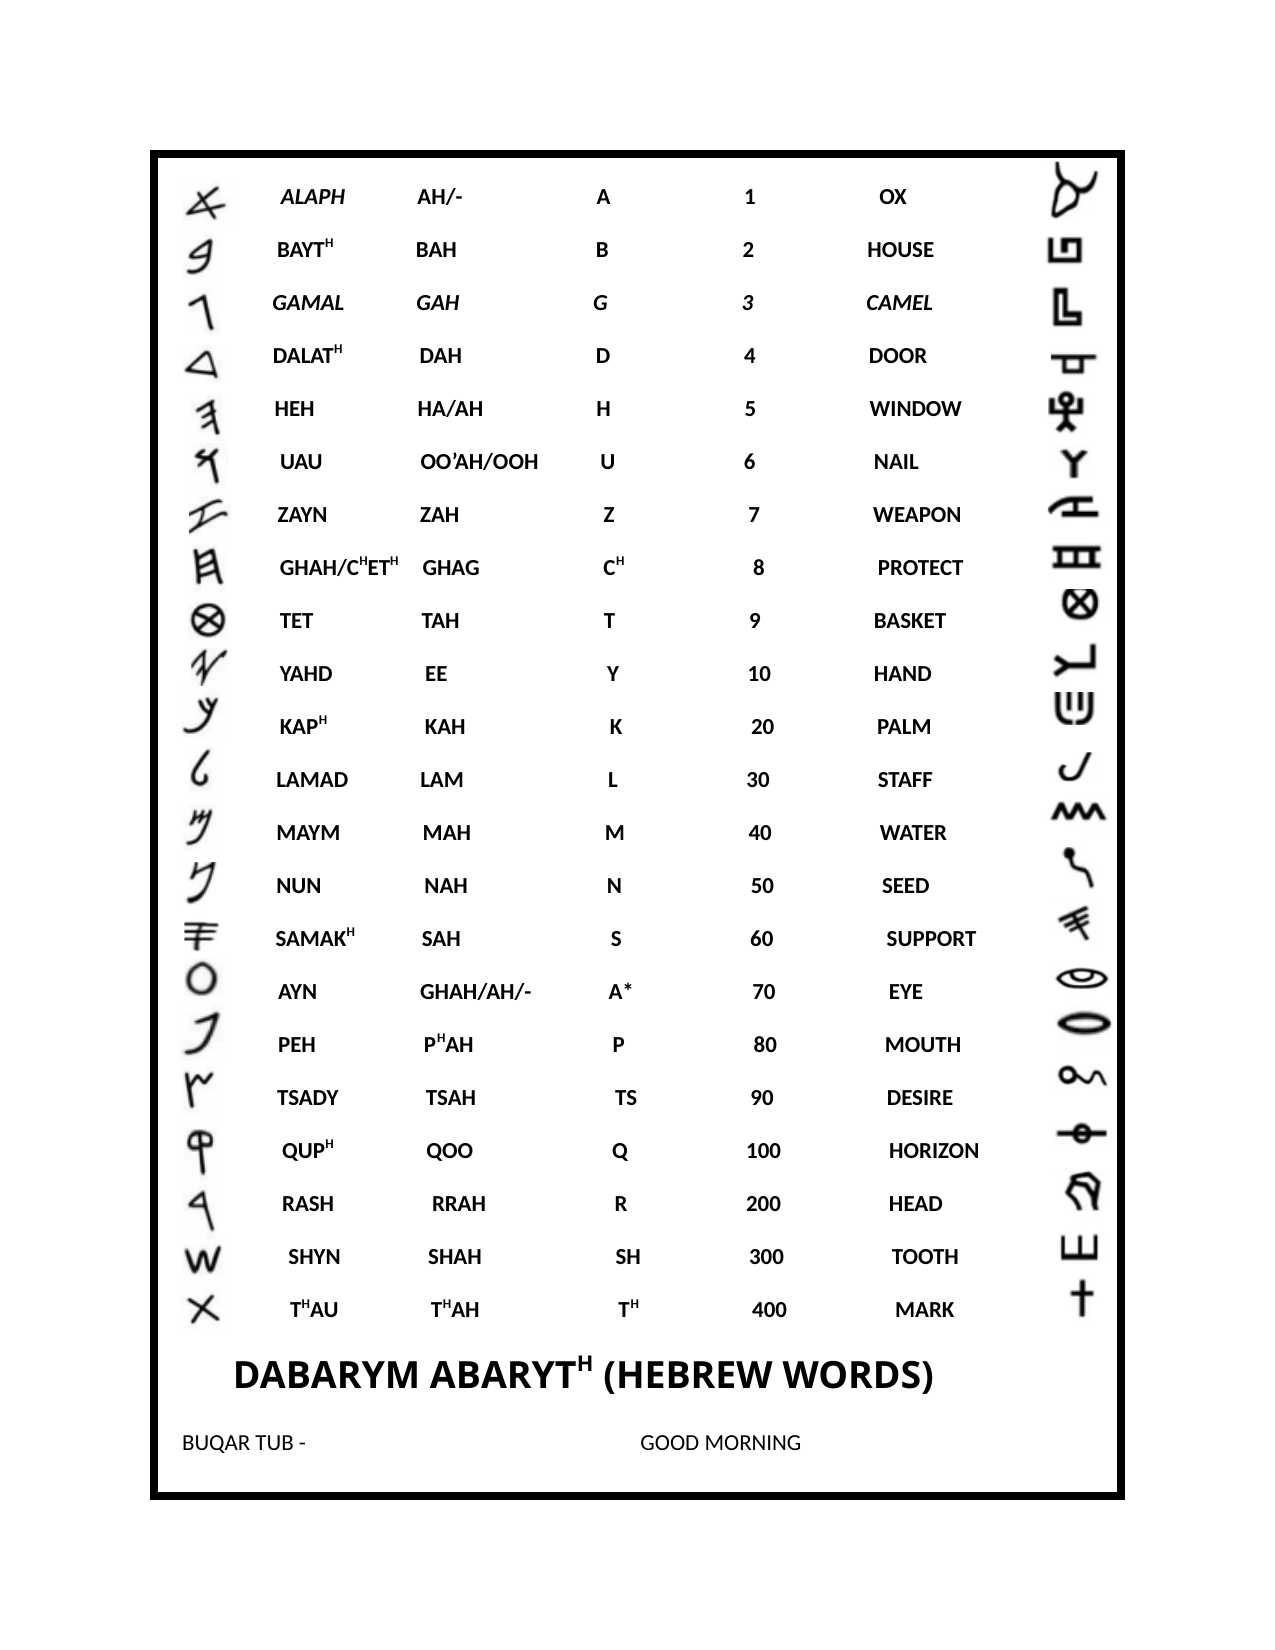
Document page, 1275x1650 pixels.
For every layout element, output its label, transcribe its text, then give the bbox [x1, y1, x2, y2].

picture [182, 345, 227, 384]
text GHAH/CHETH GHAG CH 8 PROTECT [228, 553, 1044, 581]
text RASH RRAH R 200 HEAD [221, 1189, 1054, 1217]
text GAMAL GAH G 3 CAMEL [221, 288, 1042, 316]
picture [1044, 437, 1106, 725]
picture [1047, 847, 1111, 893]
text THAU THAH TH 400 MARK [228, 1295, 1093, 1323]
text KAPH KAH K 20 PALM [182, 712, 1093, 740]
text HEH HA/AH H 5 WINDOW [182, 394, 1039, 422]
text UAU OO’AH/OOH U 6 NAIL [228, 447, 1050, 475]
text ALAPH AH/- A 1 OX [235, 182, 1042, 210]
picture [182, 181, 235, 279]
picture [178, 803, 220, 852]
picture [1043, 752, 1111, 836]
text PEH PHAH P 80 MOUTH [227, 1030, 1093, 1058]
picture [181, 395, 232, 737]
text ZAYN ZAH Z 7 WEAPON [232, 500, 1047, 528]
text DALATH DAH D 4 DOOR [182, 341, 1093, 369]
text SAMAKH SAH S 60 SUPPORT [219, 924, 1093, 952]
picture [1039, 387, 1095, 434]
text AYN GHAH/AH/- A* 70 EYE [227, 977, 1053, 1005]
picture [1064, 1275, 1102, 1321]
text QUPH QOO Q 100 HORIZON [221, 1136, 1093, 1164]
text NUN NAH N 50 SEED [220, 871, 1093, 899]
picture [1051, 1110, 1114, 1159]
picture [179, 1122, 228, 1332]
text SHYN SHAH SH 300 TOOTH [227, 1242, 1093, 1270]
text TET TAH T 9 BASKET [228, 606, 1057, 634]
text BUQAR TUB - GOOD MORNING [182, 1428, 1093, 1456]
picture [1054, 1168, 1114, 1264]
picture [1054, 902, 1105, 949]
picture [182, 862, 220, 910]
picture [1050, 343, 1103, 379]
text DABARYM ABARYTH (HEBREW WORDS) [182, 1348, 1093, 1399]
text BAYTH BAH B 2 HOUSE [221, 235, 1042, 263]
picture [1053, 960, 1114, 1051]
picture [179, 919, 227, 1061]
picture [1042, 159, 1102, 334]
picture [179, 1067, 221, 1113]
text TSADY TSAH TS 90 DESIRE [221, 1083, 1093, 1111]
picture [188, 746, 220, 793]
text LAMAD LAM L 30 STAFF [220, 765, 1053, 793]
text MAYM MAH M 40 WATER [220, 818, 1093, 846]
picture [184, 287, 221, 335]
picture [1051, 1058, 1115, 1090]
text YAHD EE Y 10 HAND [228, 659, 1049, 687]
